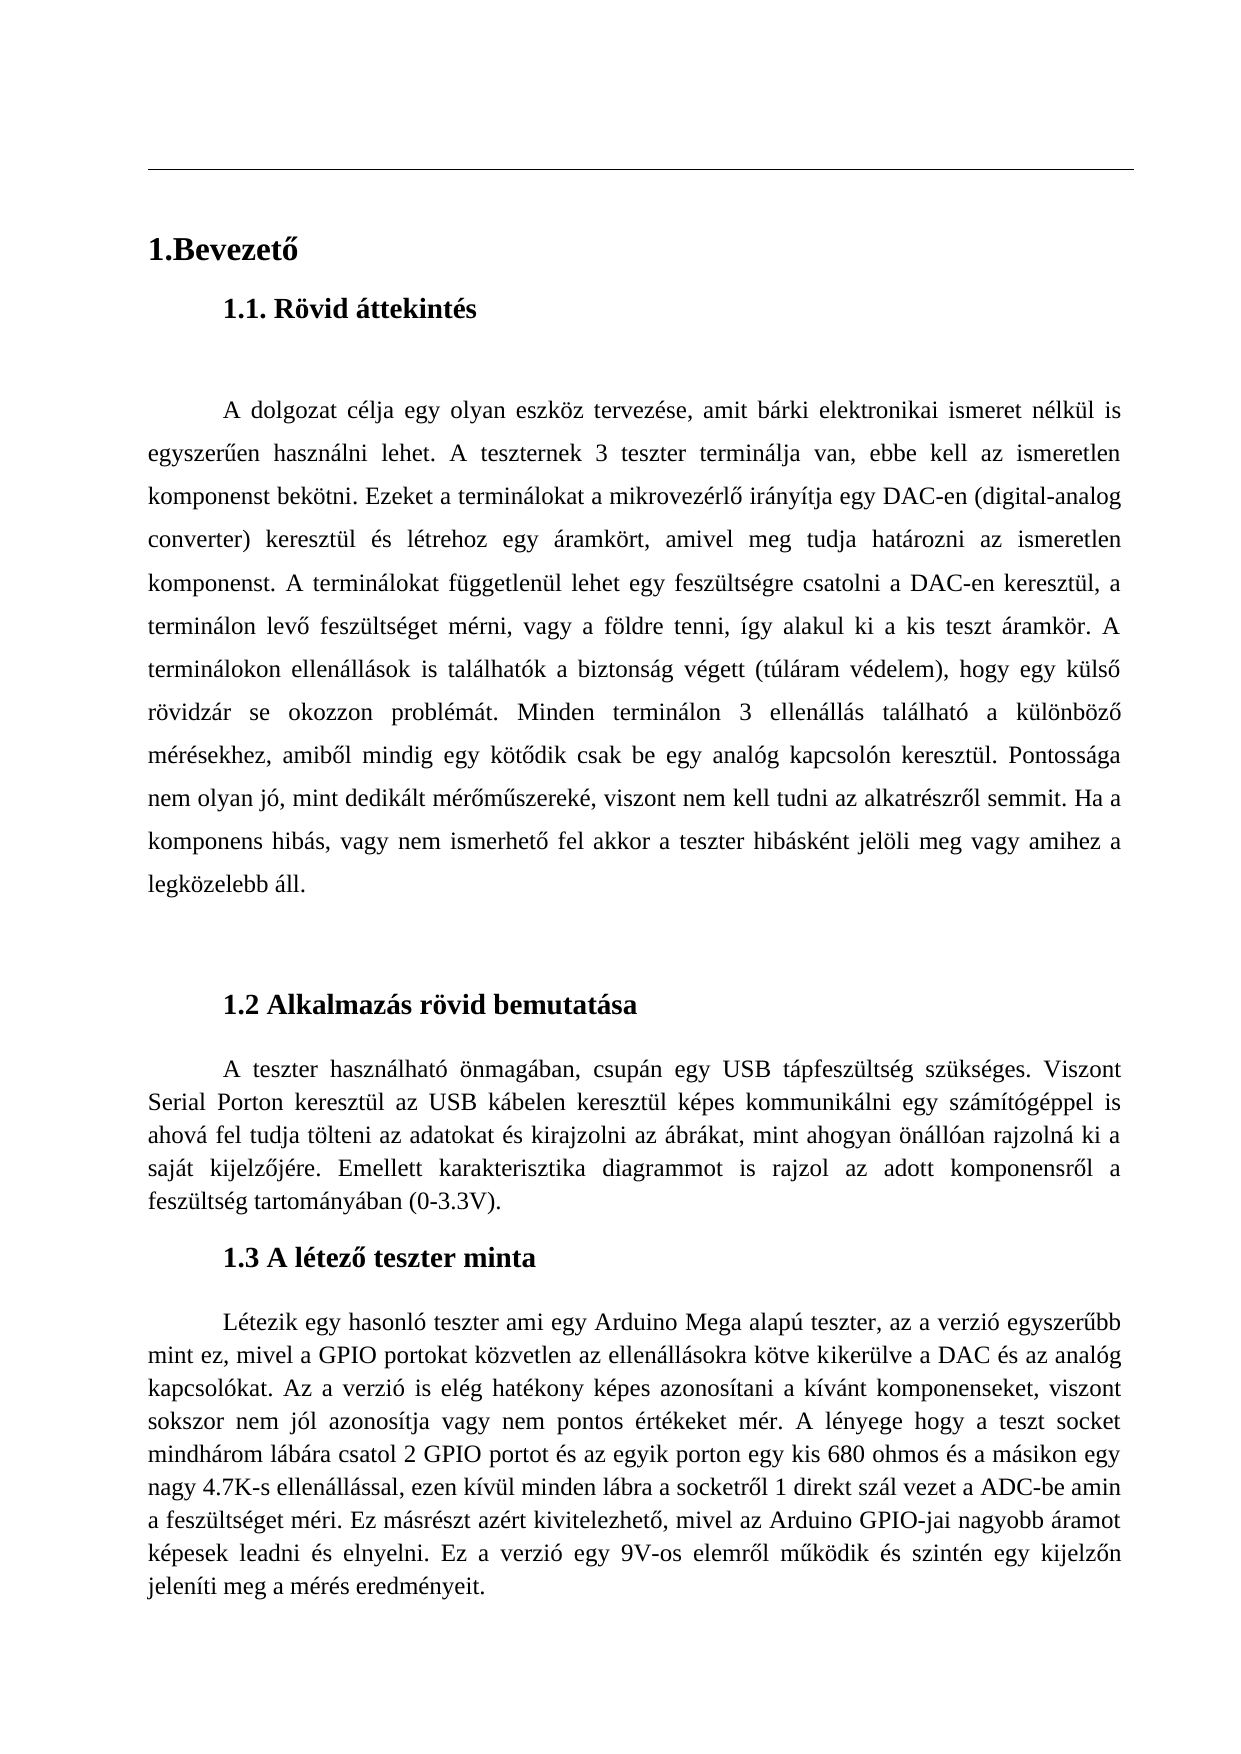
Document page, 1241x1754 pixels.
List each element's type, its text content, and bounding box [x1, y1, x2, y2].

subtitle 1.2 Alkalmazás rövid bemutatása [148, 987, 1122, 1021]
subtitle 1.3 A létező teszter minta [148, 1240, 1122, 1274]
text Létezik egy hasonló teszter ami egy Arduino Mega alapú teszter, az a verzió egyszerűbb mint ez, mivel a GPIO portokat közvetlen az ellenállásokra kötve kikerülve a DAC és az analóg kapcsolókat. Az a verzió is elég hatékony képes azonosítani a kívánt komponenseket, viszont sokszor nem jól azonosítja vagy nem pontos értékeket mér. A lényege hogy a teszt socket mindhárom lábára csatol 2 GPIO portot és az egyik porton egy kis 680 ohmos és a másikon egy nagy 4.7K-s ellenállással, ezen kívül minden lábra a socketről 1 direkt szál vezet a ADC-be amin a feszültséget méri. Ez másrészt azért kivitelezhető, mivel az Arduino GPIO-jai nagyobb áramot képesek leadni és elnyelni. Ez a verzió egy 9V-os elemről működik és szintén egy kijelzőn jeleníti meg a mérés eredményeit. [148, 1307, 1122, 1600]
subtitle 1.1. Rövid áttekintés [148, 291, 1122, 324]
text A dolgozat célja egy olyan eszköz tervezése, amit bárki elektronikai ismeret nélkül is egyszerűen használni lehet. A teszternek 3 teszter terminálja van, ebbe kell az ismeretlen komponenst bekötni. Ezeket a terminálokat a mikrovezérlő irányítja egy DAC-en (digital-analog converter) keresztül és létrehoz egy áramkört, amivel meg tudja határozni az ismeretlen komponenst. A terminálokat függetlenül lehet egy feszültségre csatolni a DAC-en keresztül, a terminálon levő feszültséget mérni, vagy a földre tenni, így alakul ki a kis teszt áramkör. A terminálokon ellenállások is találhatók a biztonság végett (túláram védelem), hogy egy külső rövidzár se okozzon problémát. Minden terminálon 3 ellenállás található a különböző mérésekhez, amiből mindig egy kötődik csak be egy analóg kapcsolón keresztül. Pontossága nem olyan jó, mint dedikált mérőműszereké, viszont nem kell tudni az alkatrészről semmit. Ha a komponens hibás, vagy nem ismerhető fel akkor a teszter hibásként jelöli meg vagy amihez a legközelebb áll. [148, 395, 1122, 898]
text A teszter használható önmagában, csupán egy USB tápfeszültség szükséges. Viszont Serial Porton keresztül az USB kábelen keresztül képes kommunikálni egy számítógéppel is ahová fel tudja tölteni az adatokat és kirajzolni az ábrákat, mint ahogyan önállóan rajzolná ki a saját kijelzőjére. Emellett karakterisztika diagrammot is rajzol az adott komponensről a feszültség tartományában (0-3.3V). [148, 1054, 1122, 1215]
subtitle 1.Bevezető [148, 229, 1122, 268]
